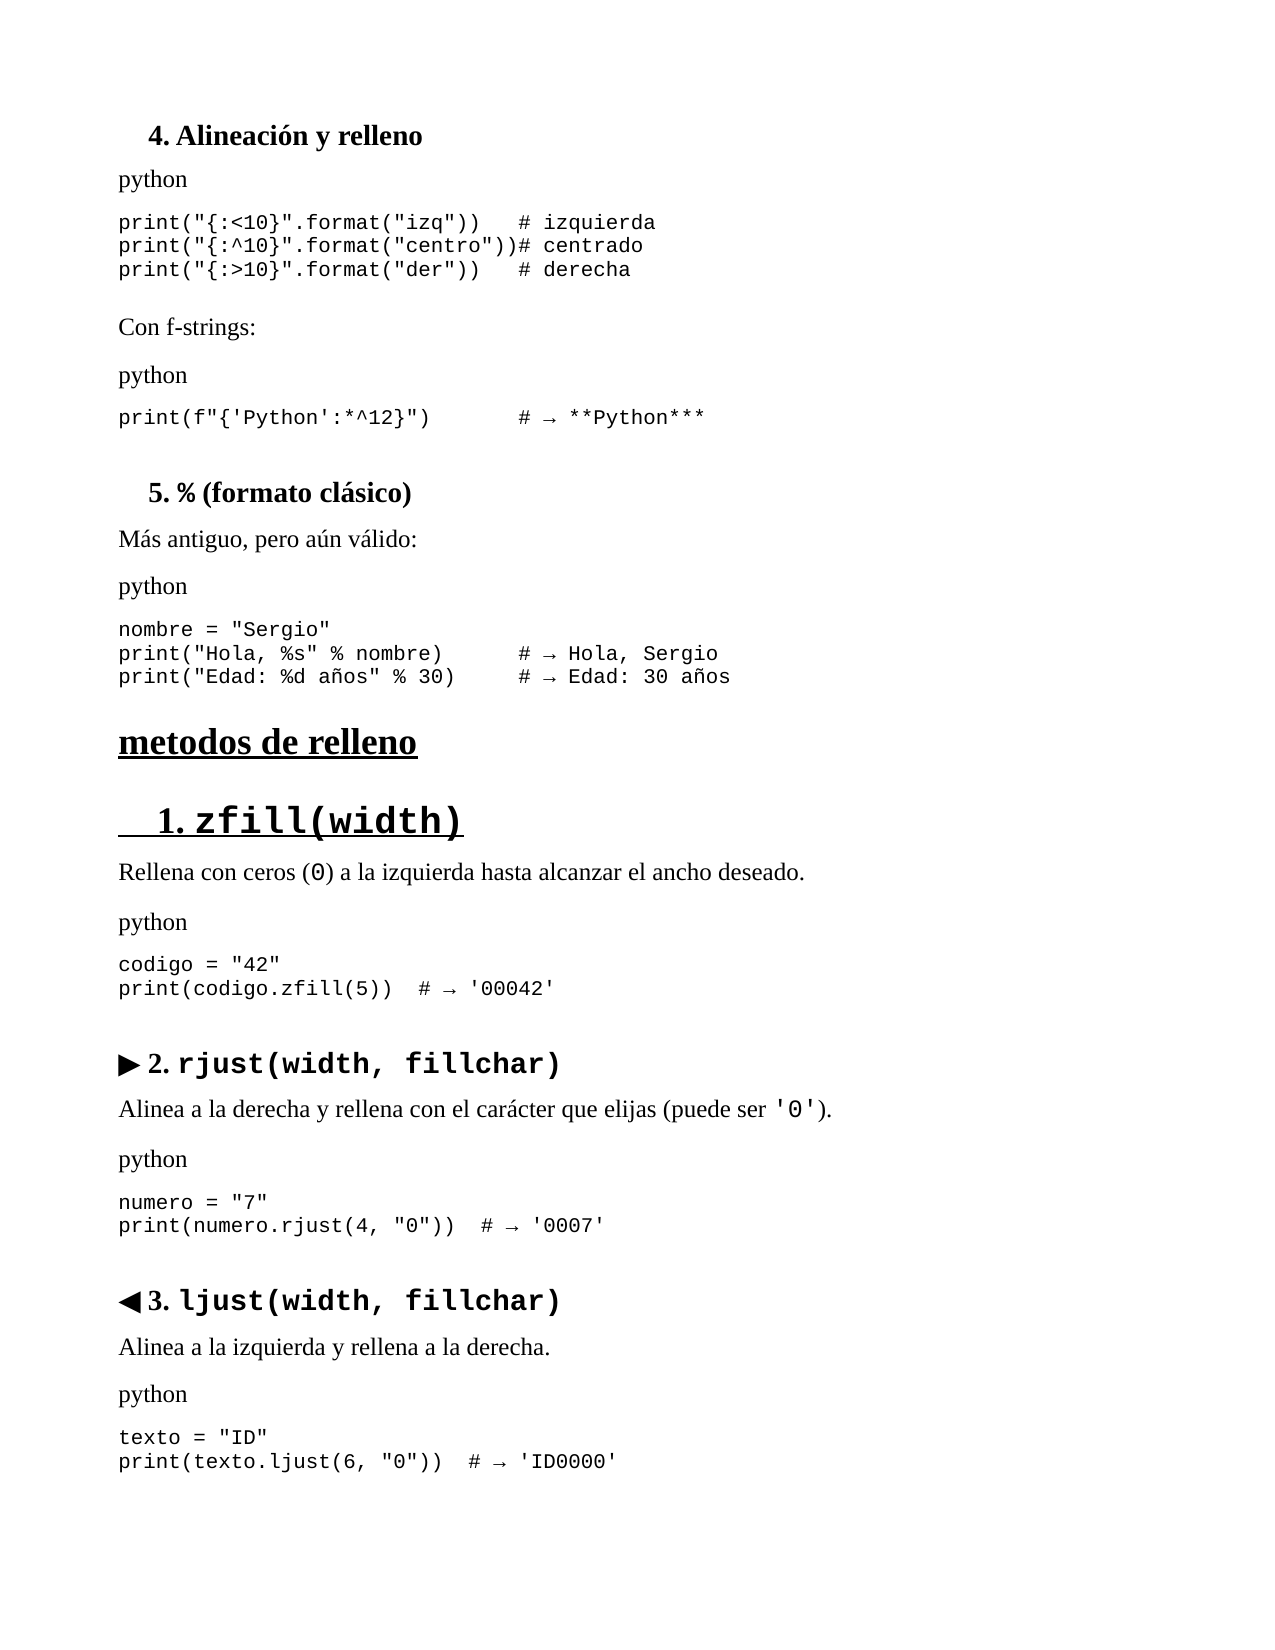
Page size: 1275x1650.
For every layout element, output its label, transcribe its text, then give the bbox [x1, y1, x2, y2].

text Alinea a la derecha y rellena con el carácter que elijas (puede ser '0'). [118, 1094, 1157, 1125]
text print(texto.ljust(6, "0")) # → 'ID0000' [118, 1451, 1157, 1474]
text Más antiguo, pero aún válido: [118, 524, 1157, 552]
subtitle 🔢 1. zfill(width) [118, 798, 1157, 844]
text print(codigo.zfill(5)) # → '00042' [118, 978, 1157, 1002]
text python [118, 360, 1157, 388]
subtitle 🧮 4. Alineación y relleno [118, 118, 1157, 152]
text print("{:^10}".format("centro"))# centrado [118, 235, 1157, 259]
subtitle ◀️ 3. ljust(width, fillchar) [118, 1283, 1157, 1319]
text python [118, 571, 1157, 600]
text print("Edad: %d años" % 30) # → Edad: 30 años [118, 666, 1157, 690]
text python [118, 1379, 1157, 1408]
text Rellena con ceros (0) a la izquierda hasta alcanzar el ancho deseado. [118, 857, 1157, 888]
text python [118, 907, 1157, 936]
text Alinea a la izquierda y rellena a la derecha. [118, 1332, 1157, 1361]
text numero = "7" [118, 1192, 1157, 1216]
subtitle ▶️ 2. rjust(width, fillchar) [118, 1046, 1157, 1082]
text print("{:>10}".format("der")) # derecha [118, 259, 1157, 283]
text metodos de relleno [118, 719, 1157, 762]
text texto = "ID" [118, 1427, 1157, 1451]
text print("Hola, %s" % nombre) # → Hola, Sergio [118, 642, 1157, 666]
text Con f-strings: [118, 312, 1157, 341]
text print(numero.rjust(4, "0")) # → '0007' [118, 1216, 1157, 1239]
text print("{:<10}".format("izq")) # izquierda [118, 212, 1157, 235]
text python [118, 164, 1157, 193]
text codigo = "42" [118, 954, 1157, 978]
text python [118, 1144, 1157, 1173]
text nombre = "Sergio" [118, 619, 1157, 642]
subtitle 🧠 5. % (formato clásico) [118, 475, 1157, 511]
text print(f"{'Python':*^12}") # → **Python*** [118, 407, 1157, 431]
